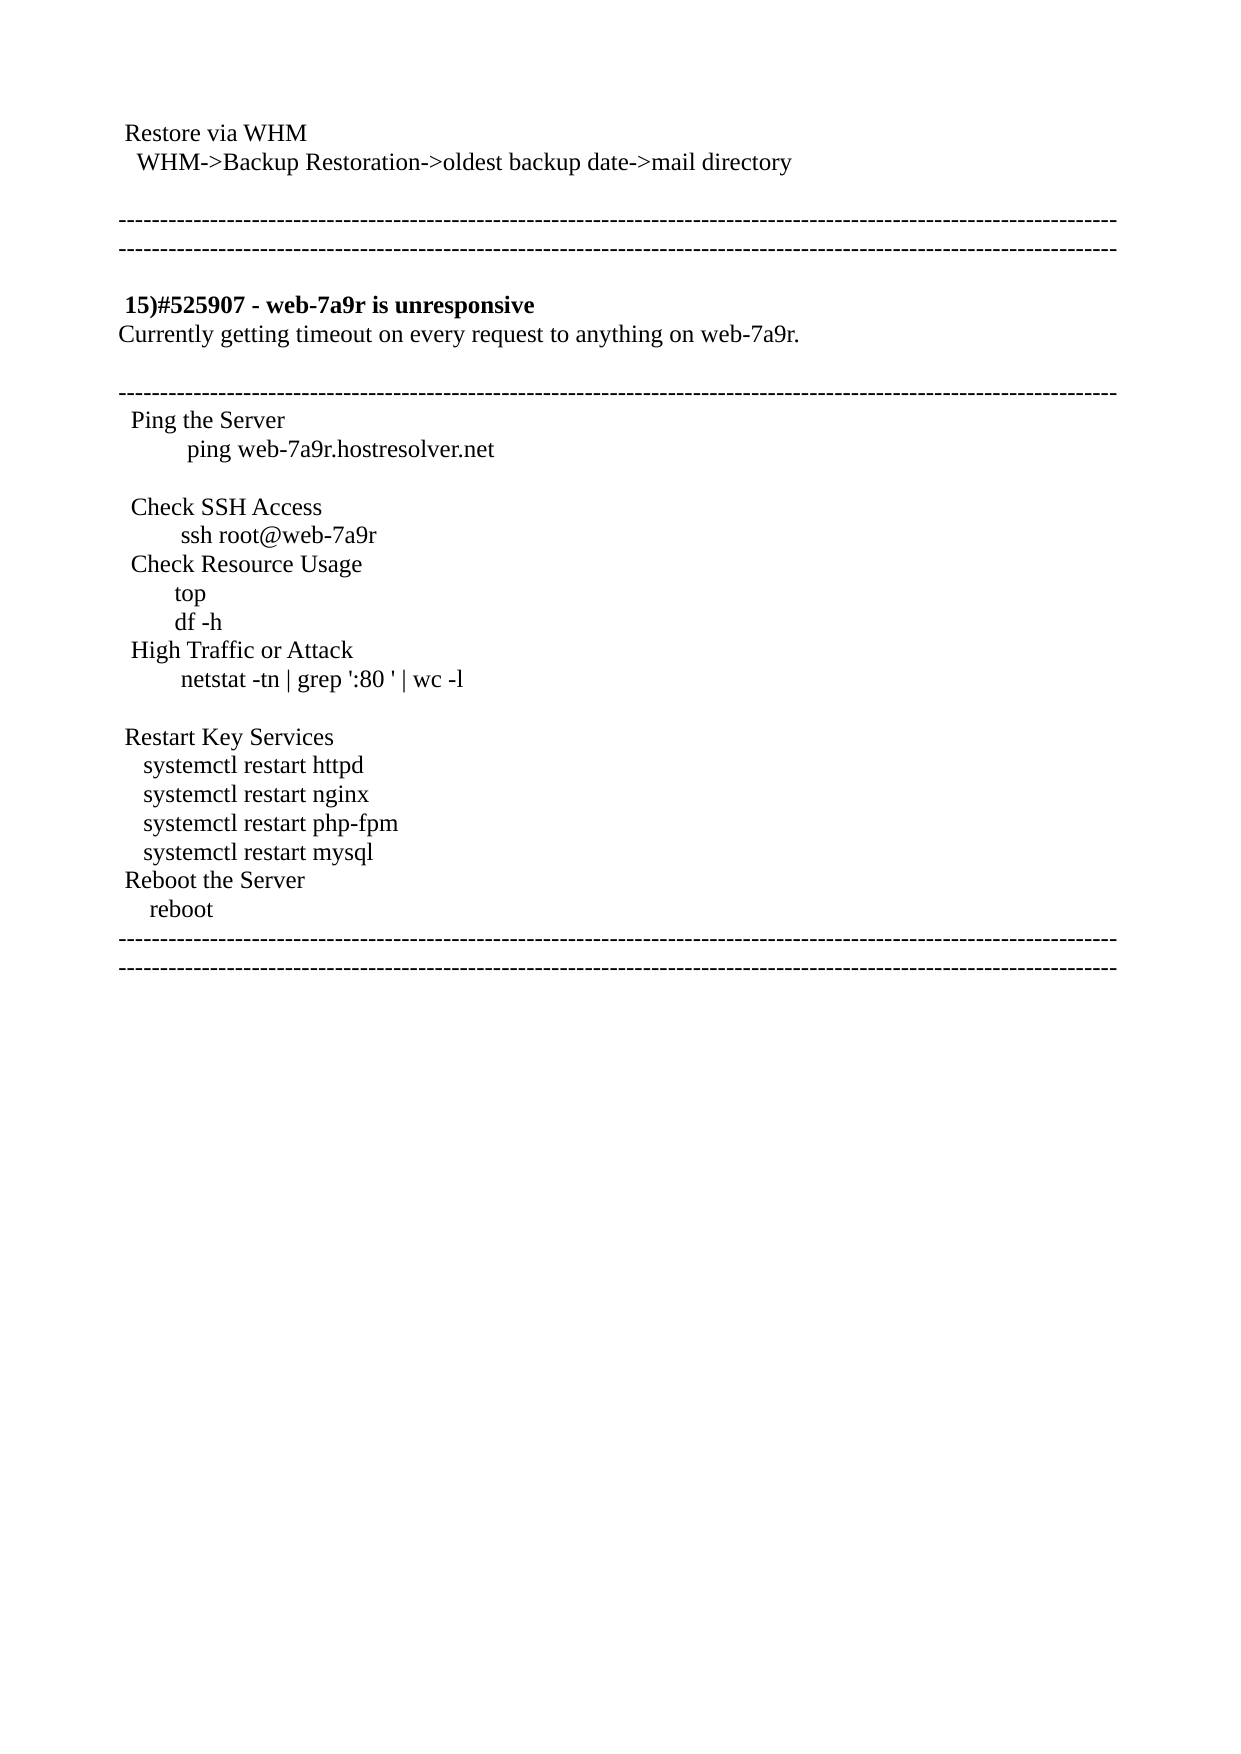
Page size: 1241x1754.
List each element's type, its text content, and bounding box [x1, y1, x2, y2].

text Currently getting timeout on every request to anything on web-7a9r. [118, 319, 1122, 348]
text Restore via WHM [118, 118, 1122, 147]
text Restart Key Services [118, 722, 1122, 751]
text WHM->Backup Restoration->oldest backup date->mail directory [118, 147, 1122, 176]
text ------------------------------------------------------------------------------------------------------------------------ [118, 923, 1122, 952]
text ssh root@web-7a9r [118, 521, 1122, 549]
text top [118, 578, 1122, 607]
text ping web-7a9r.hostresolver.net [118, 434, 1122, 463]
text ------------------------------------------------------------------------------------------------------------------------ [118, 952, 1122, 981]
text systemctl restart httpd [118, 751, 1122, 779]
text netstat -tn | grep ':80 ' | wc -l [118, 664, 1122, 693]
text ------------------------------------------------------------------------------------------------------------------------ ------------------------------------------------------------------------------------------------------------------------ [118, 176, 1122, 262]
text systemctl restart mysql [118, 837, 1122, 866]
text Check SSH Access [118, 492, 1122, 521]
text 15)#525907 - web-7a9r is unresponsive [118, 291, 1122, 319]
text Check Resource Usage [118, 549, 1122, 578]
text Ping the Server [118, 406, 1122, 434]
text ------------------------------------------------------------------------------------------------------------------------ [118, 377, 1122, 406]
text systemctl restart php-fpm [118, 808, 1122, 837]
text systemctl restart nginx [118, 779, 1122, 808]
text Reboot the Server [118, 866, 1122, 894]
text High Traffic or Attack [118, 636, 1122, 664]
text df -h [118, 607, 1122, 636]
text reboot [118, 894, 1122, 923]
